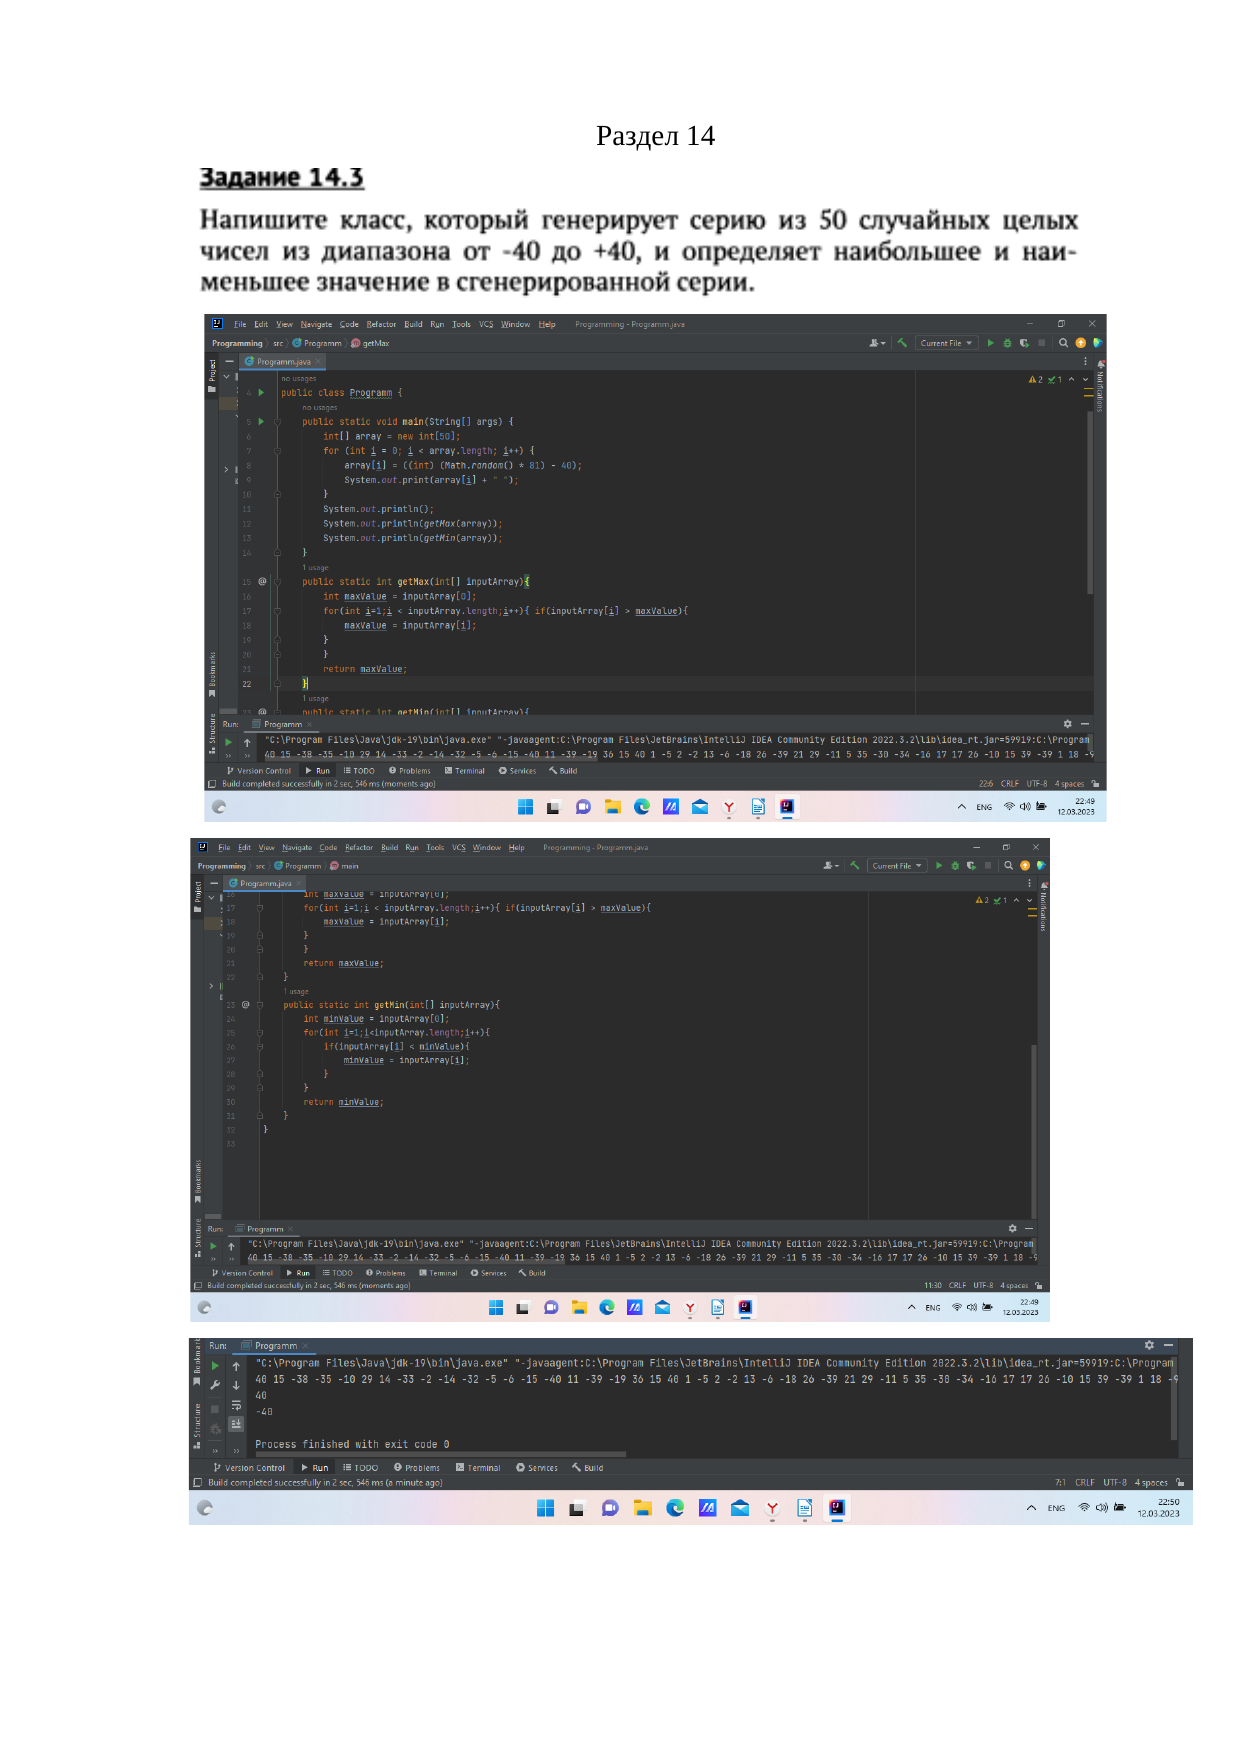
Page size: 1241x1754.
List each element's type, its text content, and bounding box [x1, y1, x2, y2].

text Раздел 14 [118, 118, 1122, 152]
picture [188, 1338, 1193, 1525]
picture [204, 314, 1107, 822]
picture [188, 168, 1132, 298]
picture [190, 838, 1050, 1322]
